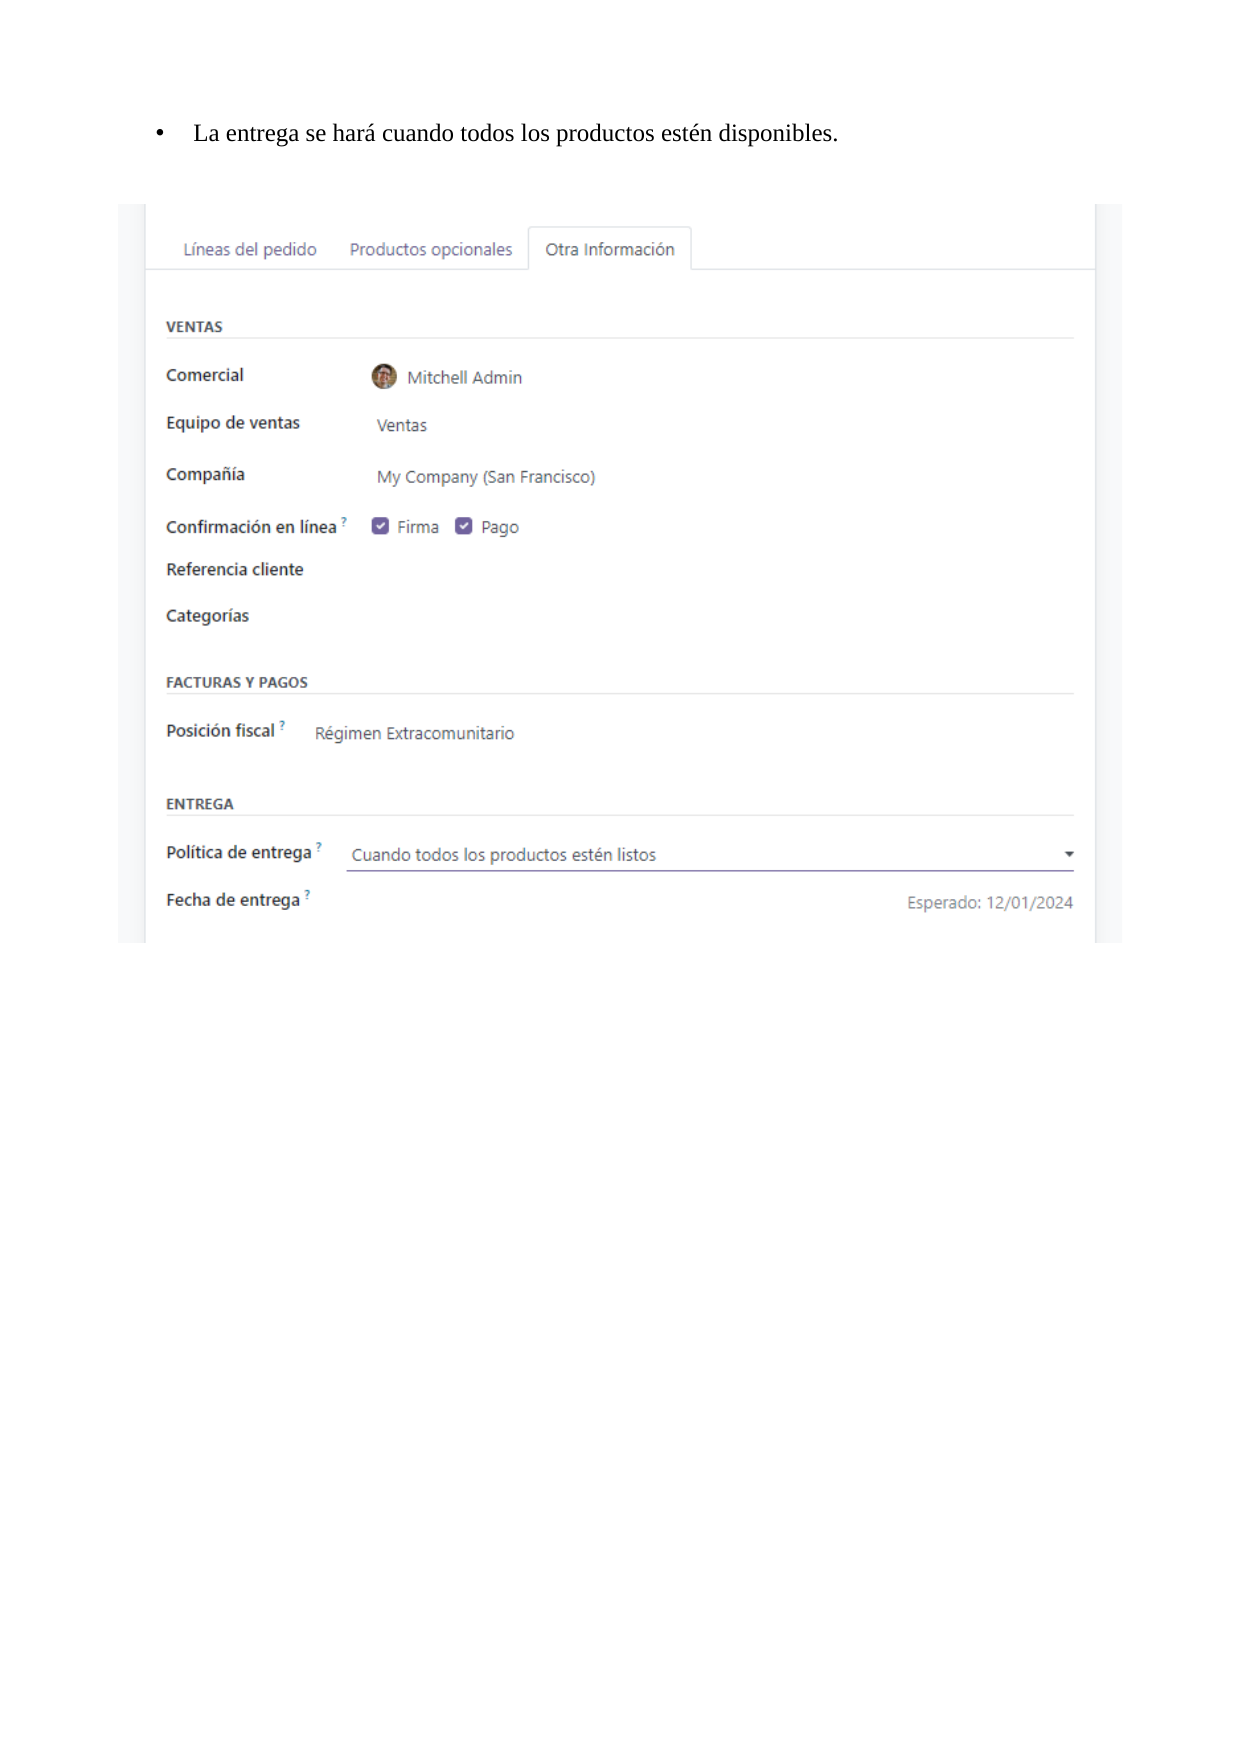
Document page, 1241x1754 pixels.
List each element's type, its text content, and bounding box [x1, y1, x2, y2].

list La entrega se hará cuando todos los productos estén disponibles. [156, 118, 1122, 147]
picture [118, 204, 1123, 943]
